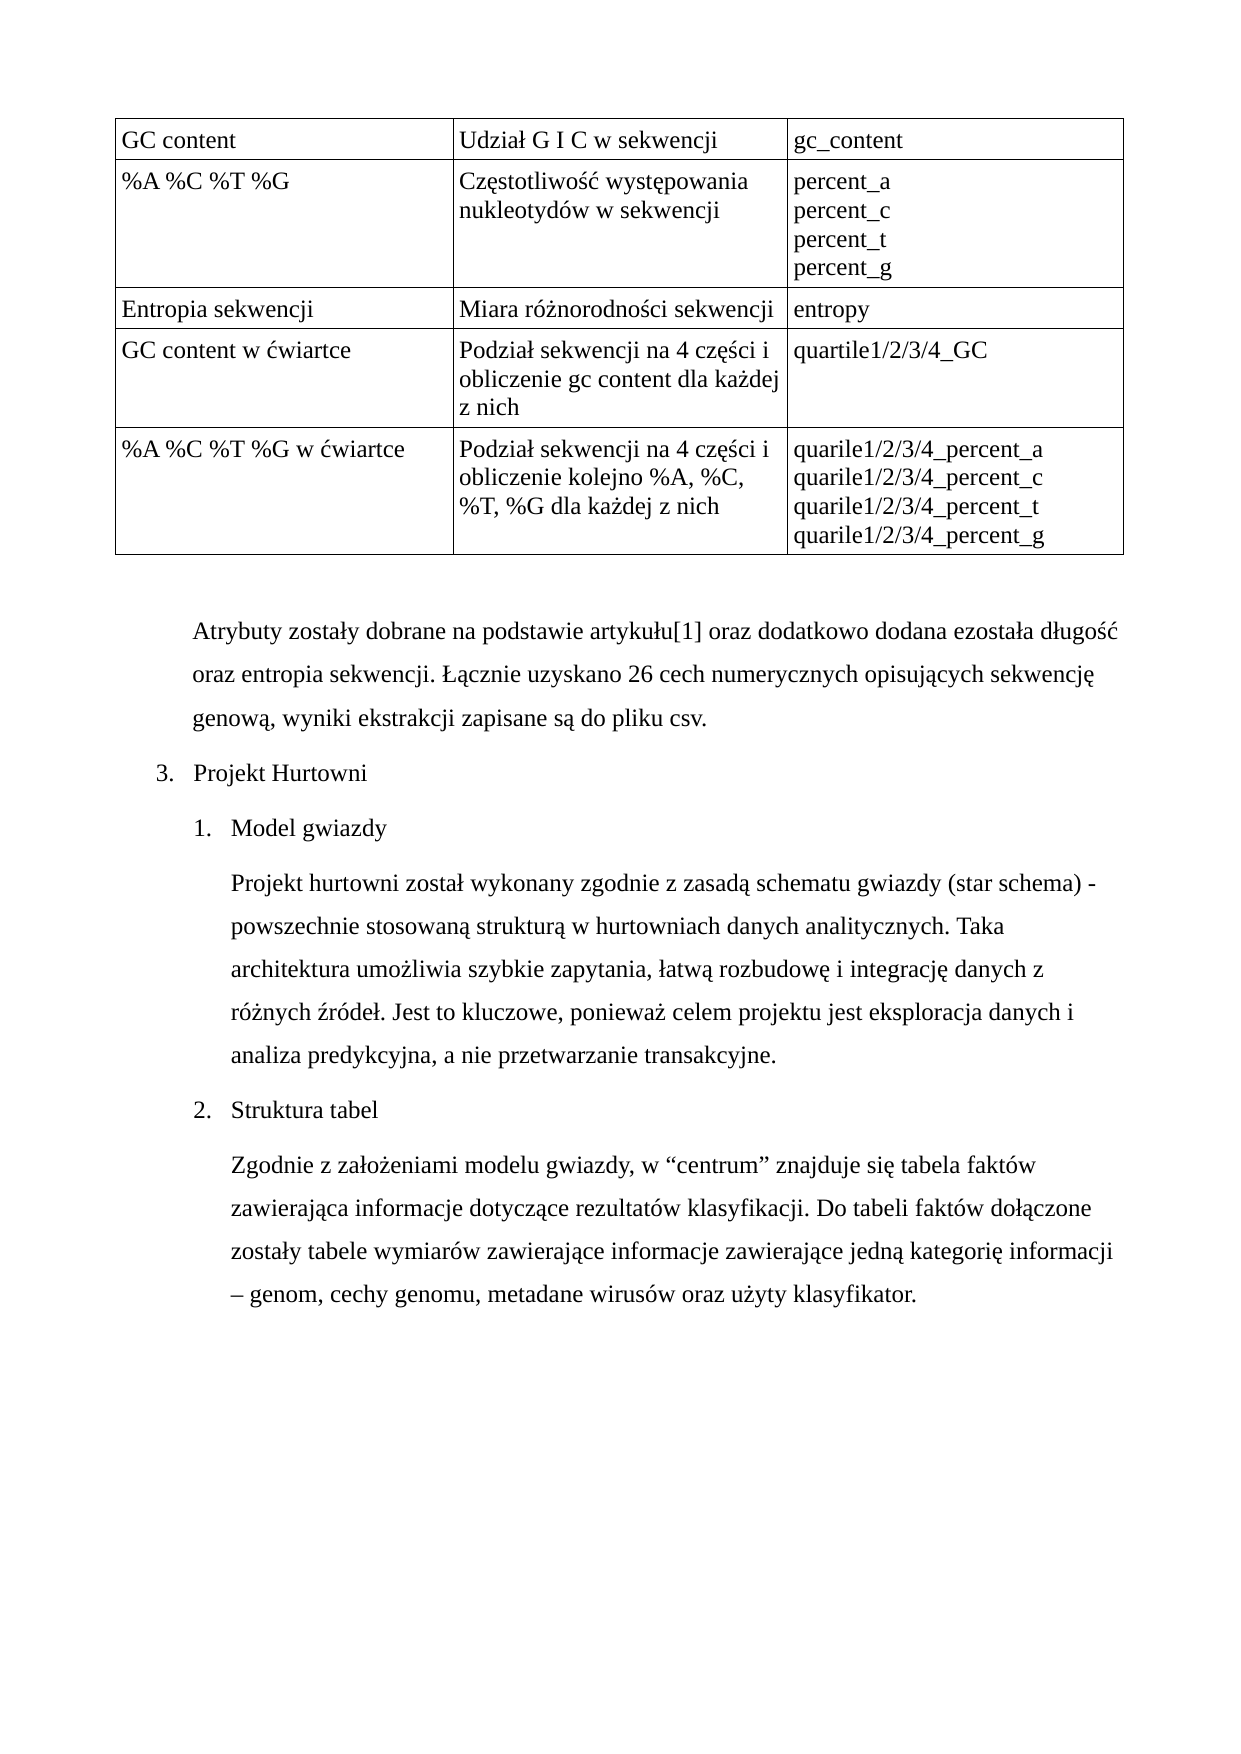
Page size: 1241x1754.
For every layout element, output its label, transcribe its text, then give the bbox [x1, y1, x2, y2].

list Struktura tabel [193, 1095, 1122, 1124]
list Model gwiazdy [193, 813, 1122, 841]
table_cell Udział G I C w sekwencji [454, 119, 787, 159]
table_cell entropy [788, 288, 1123, 328]
table_cell Podział sekwencji na 4 części i obliczenie kolejno %A, %C, %T, %G dla każdej z nich [454, 428, 787, 554]
table_cell GC content w ćwiartce [116, 329, 453, 427]
table_cell quarile1/2/3/4_percent_a quarile1/2/3/4_percent_c quarile1/2/3/4_percent_t quarile1/2/3/4_percent_g [788, 428, 1123, 554]
table_cell Miara różnorodności sekwencji [454, 288, 787, 328]
list Zgodnie z założeniami modelu gwiazdy, w “centrum” znajduje się tabela faktów zawierająca informacje dotyczące rezultatów klasyfikacji. Do tabeli faktów dołączone zostały tabele wymiarów zawierające informacje zawierające jedną kategorię informacji – genom, cechy genomu, metadane wirusów oraz użyty klasyfikator. [193, 1150, 1122, 1308]
table_cell quartile1/2/3/4_GC [788, 329, 1123, 427]
table_cell Częstotliwość występowania nukleotydów w sekwencji [454, 160, 787, 287]
text Atrybuty zostały dobrane na podstawie artykułu[1] oraz dodatkowo dodana ezostała długość oraz entropia sekwencji. Łącznie uzyskano 26 cech numerycznych opisujących sekwencję genową, wyniki ekstrakcji zapisane są do pliku csv. [118, 616, 1122, 731]
list Projekt hurtowni został wykonany zgodnie z zasadą schematu gwiazdy (star schema) - powszechnie stosowaną strukturą w hurtowniach danych analitycznych. Taka architektura umożliwia szybkie zapytania, łatwą rozbudowę i integrację danych z różnych źródeł. Jest to kluczowe, ponieważ celem projektu jest eksploracja danych i analiza predykcyjna, a nie przetwarzanie transakcyjne. [193, 868, 1122, 1069]
table_cell Podział sekwencji na 4 części i obliczenie gc content dla każdej z nich [454, 329, 787, 427]
table_cell %A %C %T %G [116, 160, 453, 287]
table_cell percent_a percent_c percent_t percent_g [788, 160, 1123, 287]
table_cell Entropia sekwencji [116, 288, 453, 328]
table_cell GC content [116, 119, 453, 159]
table_cell gc_content [788, 119, 1123, 159]
list Projekt Hurtowni [156, 758, 1122, 786]
table_cell %A %C %T %G w ćwiartce [116, 428, 453, 554]
